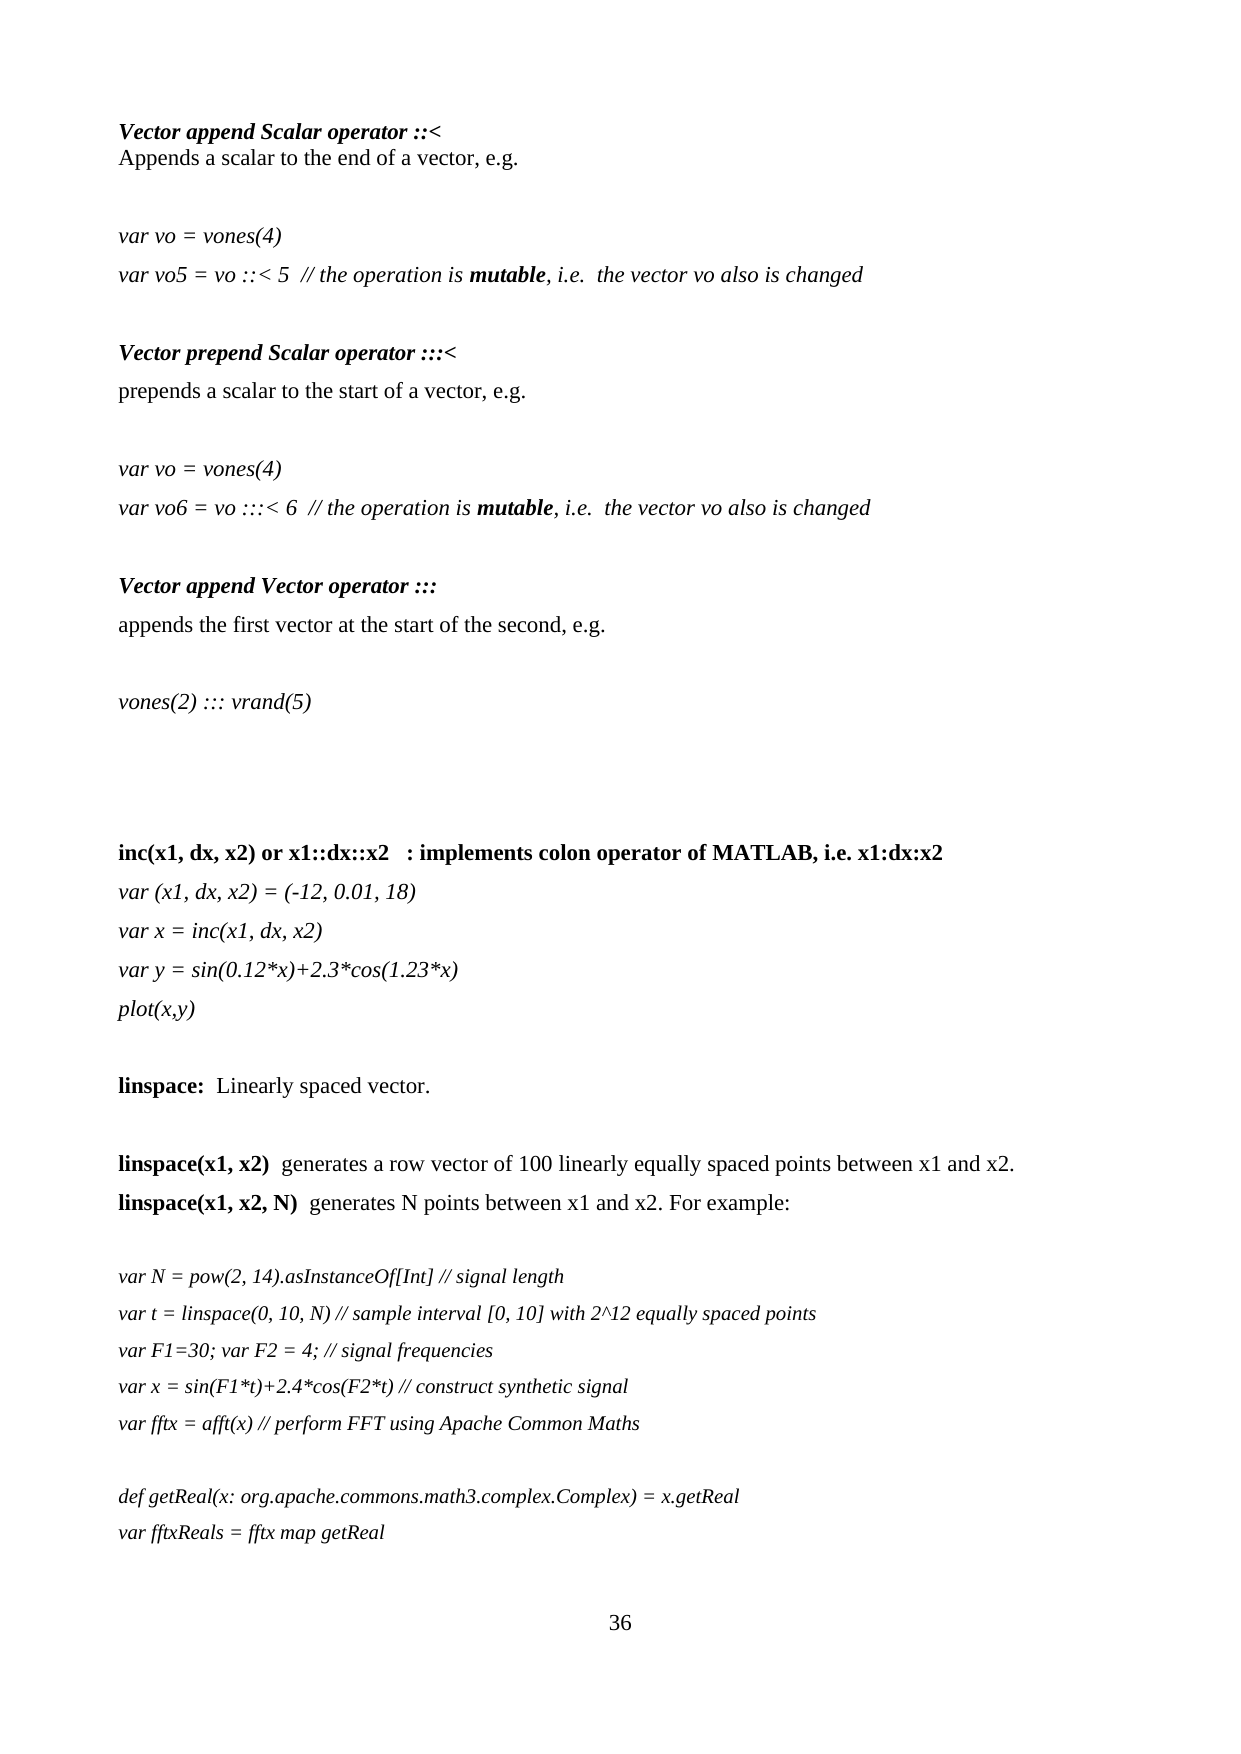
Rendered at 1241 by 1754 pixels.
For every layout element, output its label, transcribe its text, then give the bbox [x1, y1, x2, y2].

text var F1=30; var F2 = 4; // signal frequencies [118, 1337, 1122, 1362]
text prepends a scalar to the start of a vector, e.g. [118, 378, 1122, 404]
text plot(x,y) [118, 995, 1122, 1021]
text var (x1, dx, x2) = (-12, 0.01, 18) [118, 878, 1122, 904]
text linspace(x1, x2, N) generates N points between x1 and x2. For example: [118, 1189, 1122, 1215]
text inc(x1, dx, x2) or x1::dx::x2 : implements colon operator of MATLAB, i.e. x1:dx:x2 [118, 839, 1122, 866]
text var y = sin(0.12*x)+2.3*cos(1.23*x) [118, 956, 1122, 982]
text var fftx = afft(x) // perform FFT using Apache Common Maths [118, 1411, 1122, 1435]
text Vector append Scalar operator ::< [118, 118, 1122, 144]
text var x = inc(x1, dx, x2) [118, 917, 1122, 943]
text var vo = vones(4) [118, 455, 1122, 482]
text linspace: Linearly spaced vector. [118, 1072, 1122, 1099]
text var fftxReals = fftx map getReal [118, 1520, 1122, 1544]
text var x = sin(F1*t)+2.4*cos(F2*t) // construct synthetic signal [118, 1374, 1122, 1398]
text Vector prepend Scalar operator :::< [118, 339, 1122, 365]
text def getReal(x: org.apache.commons.math3.complex.Complex) = x.getReal [118, 1484, 1122, 1508]
text vones(2) ::: vrand(5) [118, 688, 1122, 715]
text appends the first vector at the start of the second, e.g. [118, 611, 1122, 637]
text var N = pow(2, 14).asInstanceOf[Int] // signal length [118, 1264, 1122, 1288]
text Appends a scalar to the end of a vector, e.g. [118, 144, 1122, 171]
text Vector append Vector operator ::: [118, 572, 1122, 598]
text var t = linspace(0, 10, N) // sample interval [0, 10] with 2^12 equally spaced points [118, 1301, 1122, 1325]
text var vo = vones(4) [118, 222, 1122, 248]
text linspace(x1, x2) generates a row vector of 100 linearly equally spaced points between x1 and x2. [118, 1150, 1122, 1176]
text var vo5 = vo ::< 5 // the operation is mutable, i.e. the vector vo also is changed [118, 261, 1122, 287]
text var vo6 = vo :::< 6 // the operation is mutable, i.e. the vector vo also is changed [118, 494, 1122, 521]
